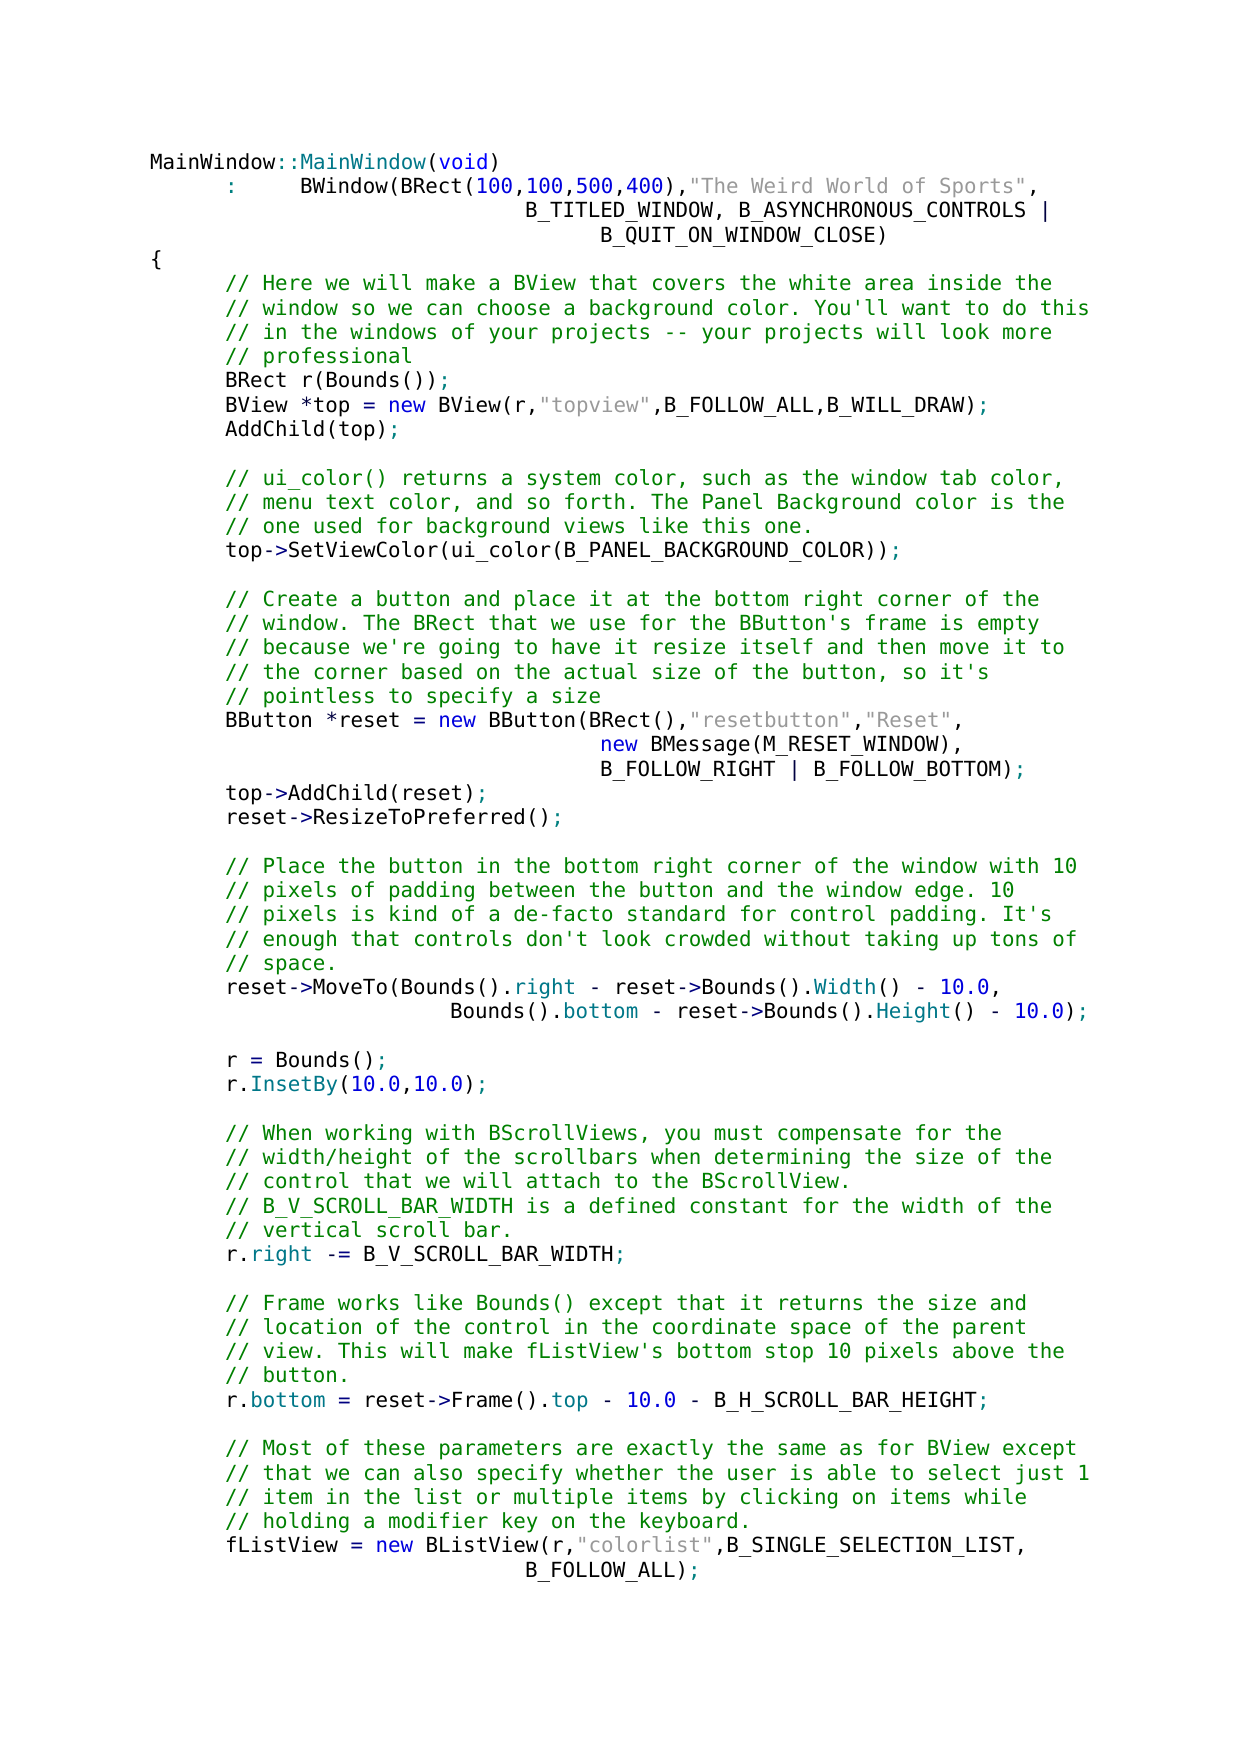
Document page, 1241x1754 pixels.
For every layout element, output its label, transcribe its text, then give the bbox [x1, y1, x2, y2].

text // in the windows of your projects -- your projects will look more [150, 320, 1090, 344]
text // Frame works like Bounds() except that it returns the size and [150, 1291, 1090, 1315]
text new BMessage(M_RESET_WINDOW), [150, 732, 1090, 757]
text // holding a modifier key on the keyboard. [150, 1509, 1090, 1533]
text // view. This will make fListView's bottom stop 10 pixels above the [150, 1339, 1090, 1363]
text // Here we will make a BView that covers the white area inside the [150, 271, 1090, 296]
text MainWindow::MainWindow(void) [150, 150, 1090, 174]
text reset->MoveTo(Bounds().right - reset->Bounds().Width() - 10.0, [150, 975, 1090, 999]
text : BWindow(BRect(100,100,500,400),"The Weird World of Sports", B_TITLED_WINDOW, B_ASYNCHRONOUS_CONTROLS | [150, 174, 1090, 223]
text // space. [150, 951, 1090, 975]
text // item in the list or multiple items by clicking on items while [150, 1485, 1090, 1509]
text r.bottom = reset->Frame().top - 10.0 - B_H_SCROLL_BAR_HEIGHT; [150, 1388, 1090, 1412]
text BButton *reset = new BButton(BRect(),"resetbutton","Reset", [150, 708, 1090, 732]
text B_FOLLOW_RIGHT | B_FOLLOW_BOTTOM); [150, 757, 1090, 781]
text // window. The BRect that we use for the BButton's frame is empty [150, 611, 1090, 635]
text // button. [150, 1363, 1090, 1388]
text reset->ResizeToPreferred(); [150, 805, 1090, 829]
text // Most of these parameters are exactly the same as for BView except [150, 1436, 1090, 1461]
text // Place the button in the bottom right corner of the window with 10 [150, 854, 1090, 878]
text // pixels of padding between the button and the window edge. 10 [150, 878, 1090, 902]
text // pointless to specify a size [150, 684, 1090, 708]
text // because we're going to have it resize itself and then move it to [150, 635, 1090, 660]
text r.right -= B_V_SCROLL_BAR_WIDTH; [150, 1242, 1090, 1266]
text // menu text color, and so forth. The Panel Background color is the [150, 490, 1090, 514]
text // control that we will attach to the BScrollView. [150, 1169, 1090, 1194]
text Bounds().bottom - reset->Bounds().Height() - 10.0); [150, 999, 1090, 1024]
text // the corner based on the actual size of the button, so it's [150, 660, 1090, 684]
text fListView = new BListView(r,"colorlist",B_SINGLE_SELECTION_LIST, [150, 1533, 1090, 1558]
text r.InsetBy(10.0,10.0); [150, 1072, 1090, 1097]
text r = Bounds(); [150, 1048, 1090, 1072]
text B_FOLLOW_ALL); [150, 1558, 1090, 1582]
text top->AddChild(reset); [150, 781, 1090, 805]
text // one used for background views like this one. [150, 514, 1090, 538]
text // ui_color() returns a system color, such as the window tab color, [150, 466, 1090, 490]
text // that we can also specify whether the user is able to select just 1 [150, 1461, 1090, 1485]
text top->SetViewColor(ui_color(B_PANEL_BACKGROUND_COLOR)); [150, 538, 1090, 563]
text BRect r(Bounds()); [150, 368, 1090, 393]
text // width/height of the scrollbars when determining the size of the [150, 1145, 1090, 1169]
text // When working with BScrollViews, you must compensate for the [150, 1121, 1090, 1145]
text // window so we can choose a background color. You'll want to do this [150, 296, 1090, 320]
text // professional [150, 344, 1090, 368]
text B_QUIT_ON_WINDOW_CLOSE) [150, 223, 1090, 247]
text // location of the control in the coordinate space of the parent [150, 1315, 1090, 1339]
text // B_V_SCROLL_BAR_WIDTH is a defined constant for the width of the [150, 1194, 1090, 1218]
text BView *top = new BView(r,"topview",B_FOLLOW_ALL,B_WILL_DRAW); [150, 393, 1090, 417]
text // enough that controls don't look crowded without taking up tons of [150, 927, 1090, 951]
text AddChild(top); [150, 417, 1090, 441]
text { [150, 247, 1090, 271]
text // Create a button and place it at the bottom right corner of the [150, 587, 1090, 611]
text // pixels is kind of a de-facto standard for control padding. It's [150, 902, 1090, 927]
text // vertical scroll bar. [150, 1218, 1090, 1242]
